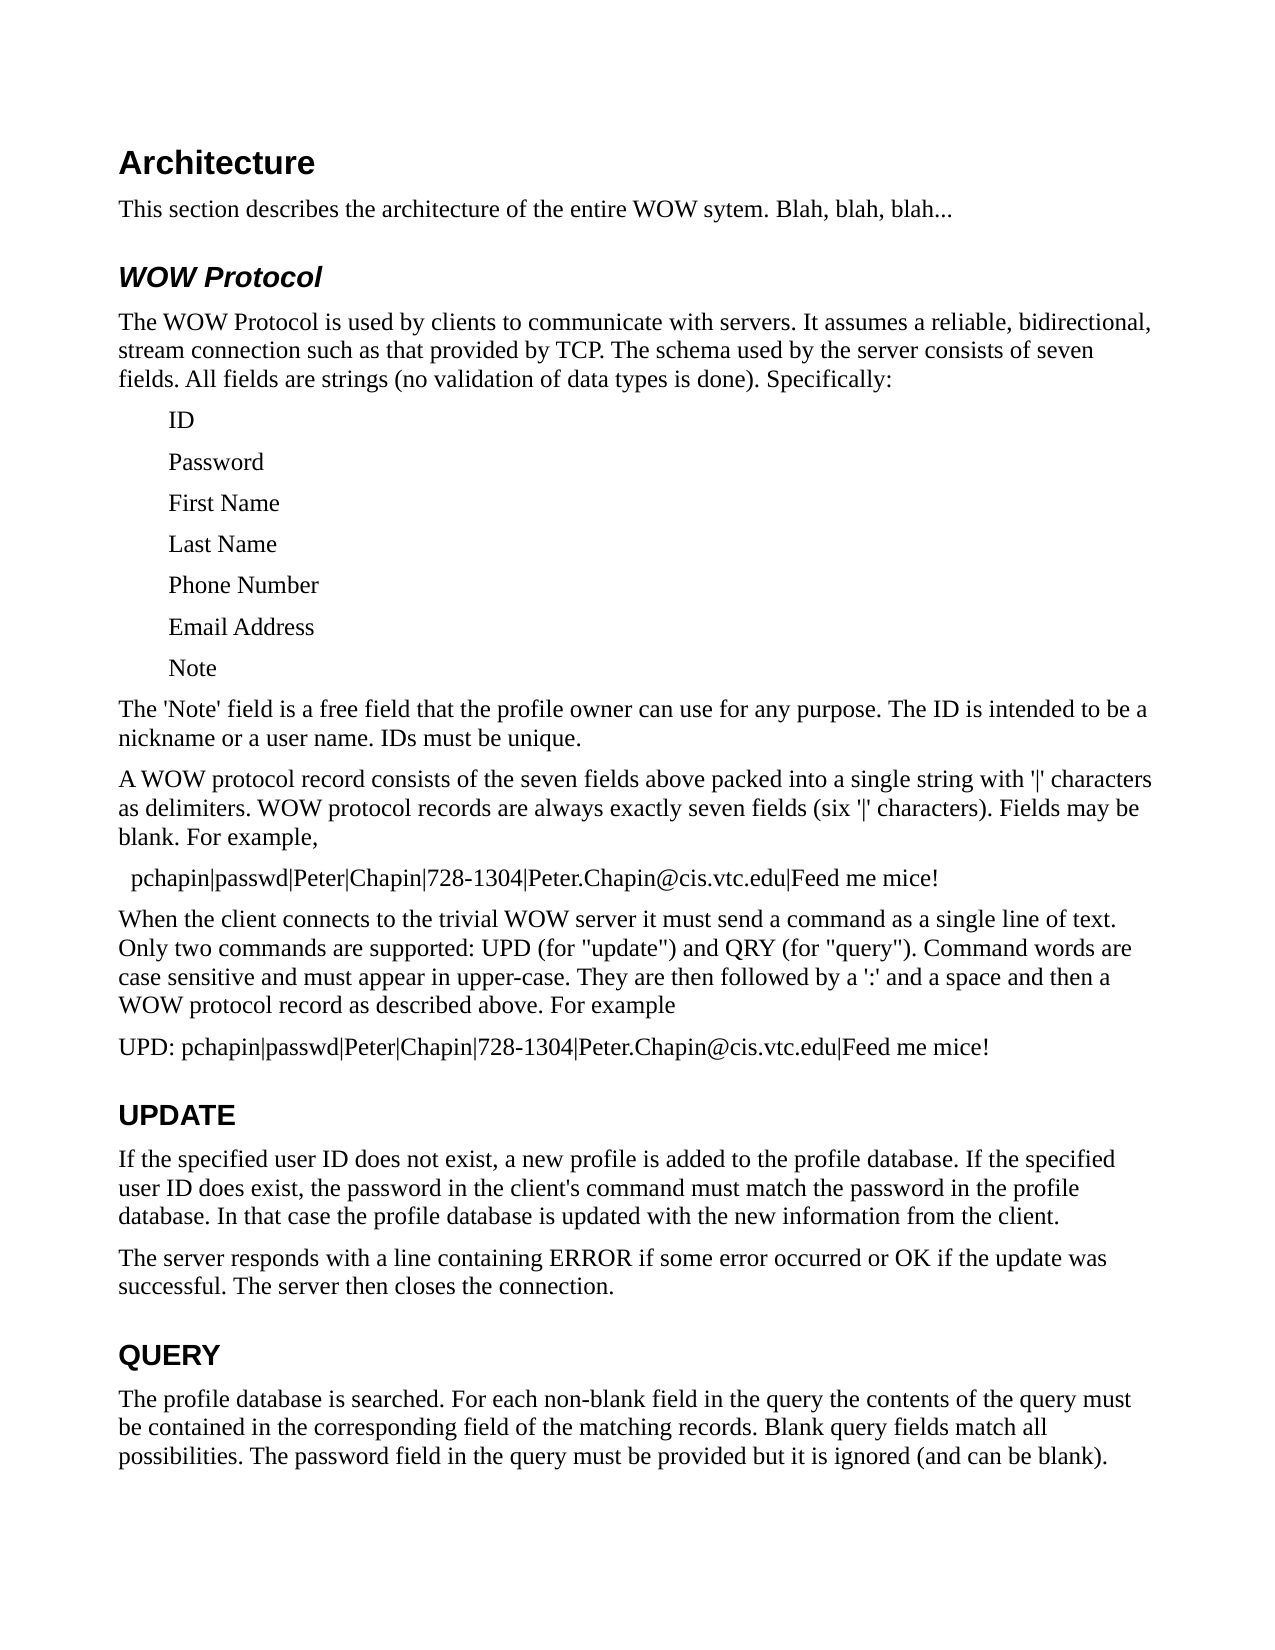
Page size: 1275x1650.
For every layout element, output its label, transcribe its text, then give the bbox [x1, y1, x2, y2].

text This section describes the architecture of the entire WOW sytem. Blah, blah, blah... [118, 194, 1157, 223]
subtitle Architecture [118, 143, 1157, 182]
text The WOW Protocol is used by clients to communicate with servers. It assumes a reliable, bidirectional, stream connection such as that provided by TCP. The schema used by the server consists of seven fields. All fields are strings (no validation of data types is done). Specifically: [118, 307, 1157, 393]
subtitle WOW Protocol [118, 261, 1157, 294]
subtitle QUERY [118, 1338, 1157, 1371]
text ID [118, 405, 1157, 434]
text pchapin|passwd|Peter|Chapin|728-1304|Peter.Chapin@cis.vtc.edu|Feed me mice! [118, 863, 1157, 892]
text The 'Note' field is a free field that the profile owner can use for any purpose. The ID is intended to be a nickname or a user name. IDs must be unique. [118, 694, 1157, 752]
text Phone Number [118, 570, 1157, 599]
text The server responds with a line containing ERROR if some error occurred or OK if the update was successful. The server then closes the connection. [118, 1243, 1157, 1300]
text If the specified user ID does not exist, a new profile is added to the profile database. If the specified user ID does exist, the password in the client's command must match the password in the profile database. In that case the profile database is updated with the new information from the client. [118, 1144, 1157, 1230]
text A WOW protocol record consists of the seven fields above packed into a single string with '|' characters as delimiters. WOW protocol records are always exactly seven fields (six '|' characters). Fields may be blank. For example, [118, 764, 1157, 850]
text Password [118, 447, 1157, 475]
text Email Address [118, 612, 1157, 640]
text UPD: pchapin|passwd|Peter|Chapin|728-1304|Peter.Chapin@cis.vtc.edu|Feed me mice! [118, 1032, 1157, 1060]
text First Name [118, 488, 1157, 517]
text Last Name [118, 529, 1157, 558]
text Note [118, 653, 1157, 682]
text When the client connects to the trivial WOW server it must send a command as a single line of text. Only two commands are supported: UPD (for "update") and QRY (for "query"). Command words are case sensitive and must appear in upper-case. They are then followed by a ':' and a space and then a WOW protocol record as described above. For example [118, 904, 1157, 1019]
subtitle UPDATE [118, 1098, 1157, 1131]
text The profile database is searched. For each non-blank field in the query the contents of the query must be contained in the corresponding field of the matching records. Blank query fields match all possibilities. The password field in the query must be provided but it is ignored (and can be blank). [118, 1384, 1157, 1470]
